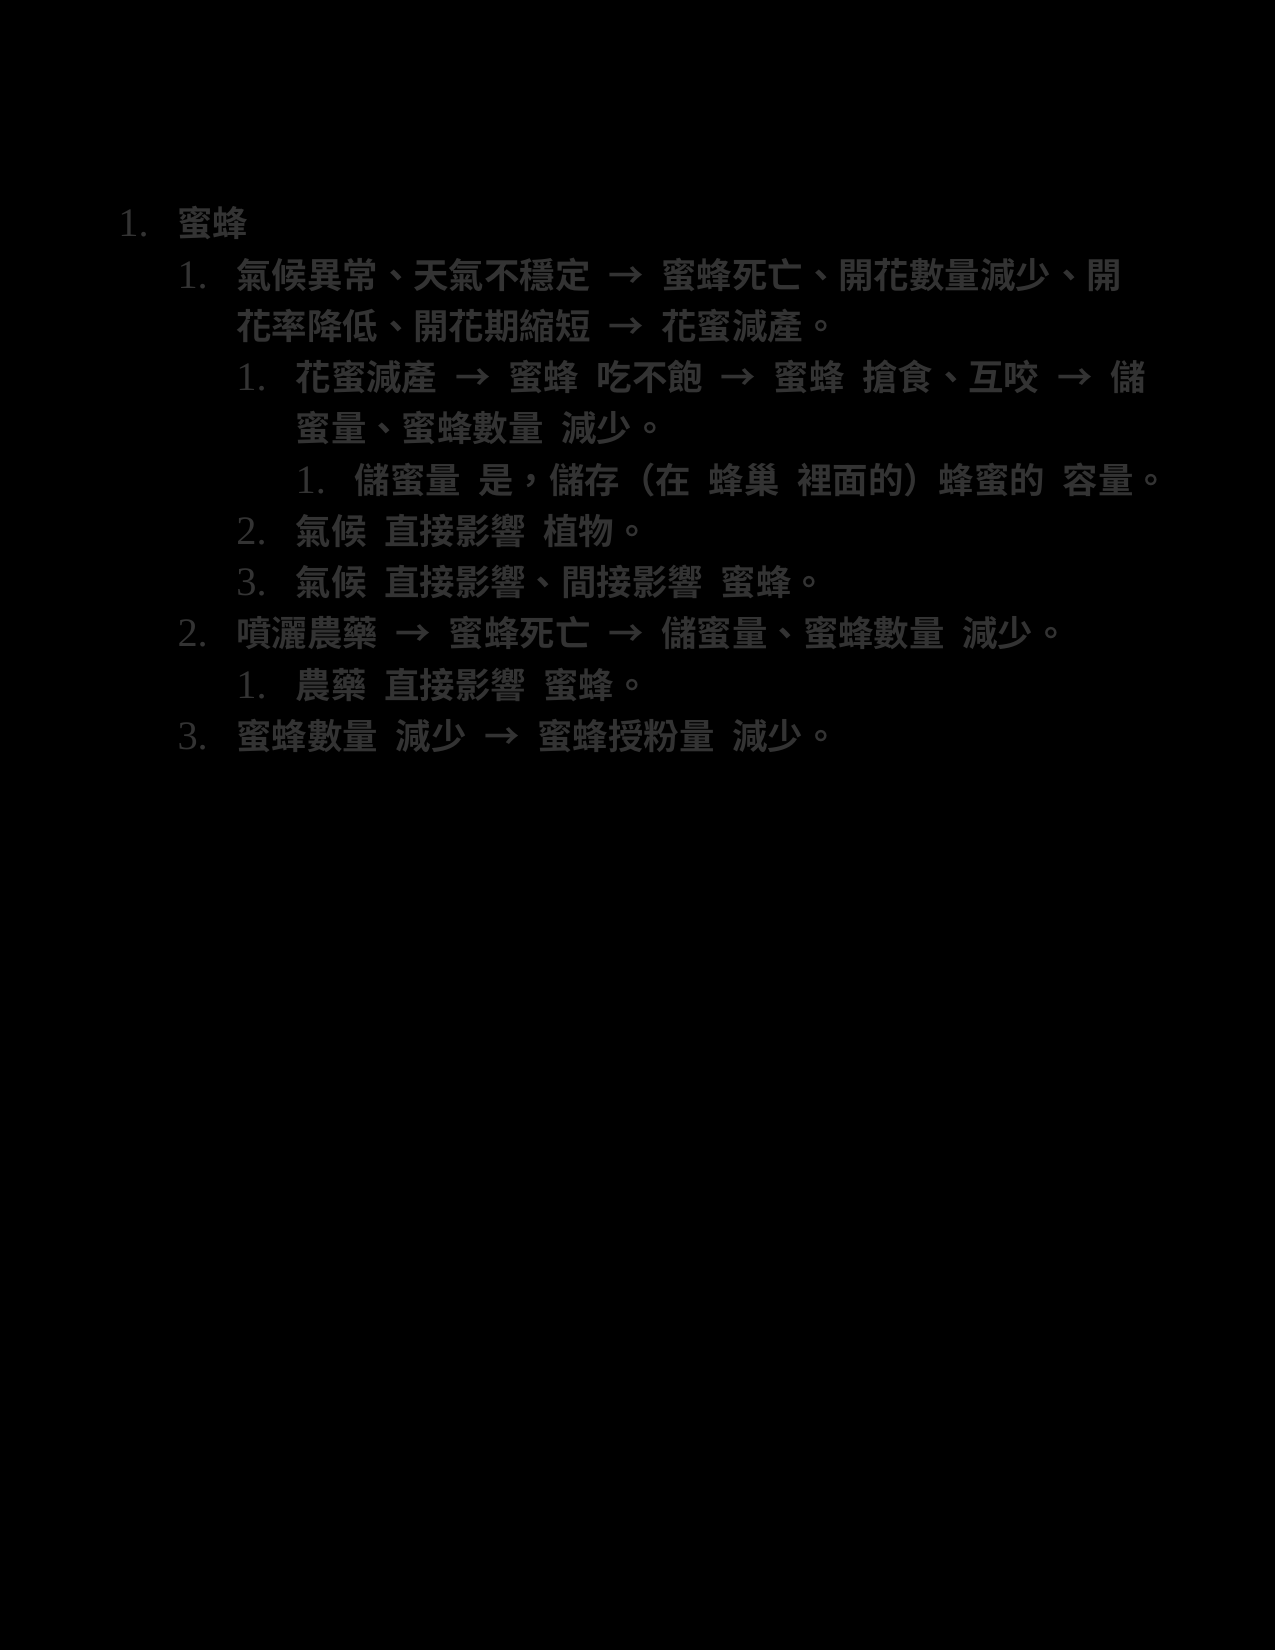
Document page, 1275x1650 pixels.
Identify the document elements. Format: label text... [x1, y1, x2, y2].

list 氣候 直接影響 植物。 [236, 503, 1157, 554]
list 蜜蜂數量 減少 → 蜜蜂授粉量 減少。 [177, 708, 1157, 759]
list 氣候 直接影響、間接影響 蜜蜂。 [236, 554, 1157, 606]
list 儲蜜量 是，儲存（在 蜂巢 裡面的）蜂蜜的 容量。 [295, 452, 1157, 503]
list 農藥 直接影響 蜜蜂。 [236, 657, 1157, 708]
list 氣候異常、天氣不穩定 → 蜜蜂死亡、開花數量減少、開花率降低、開花期縮短 → 花蜜減產。 [177, 247, 1157, 349]
list 花蜜減產 → 蜜蜂 吃不飽 → 蜜蜂 搶食、互咬 → 儲蜜量、蜜蜂數量 減少。 [236, 349, 1157, 452]
list 噴灑農藥 → 蜜蜂死亡 → 儲蜜量、蜜蜂數量 減少。 [177, 606, 1157, 657]
list 蜜蜂 [118, 196, 1157, 247]
